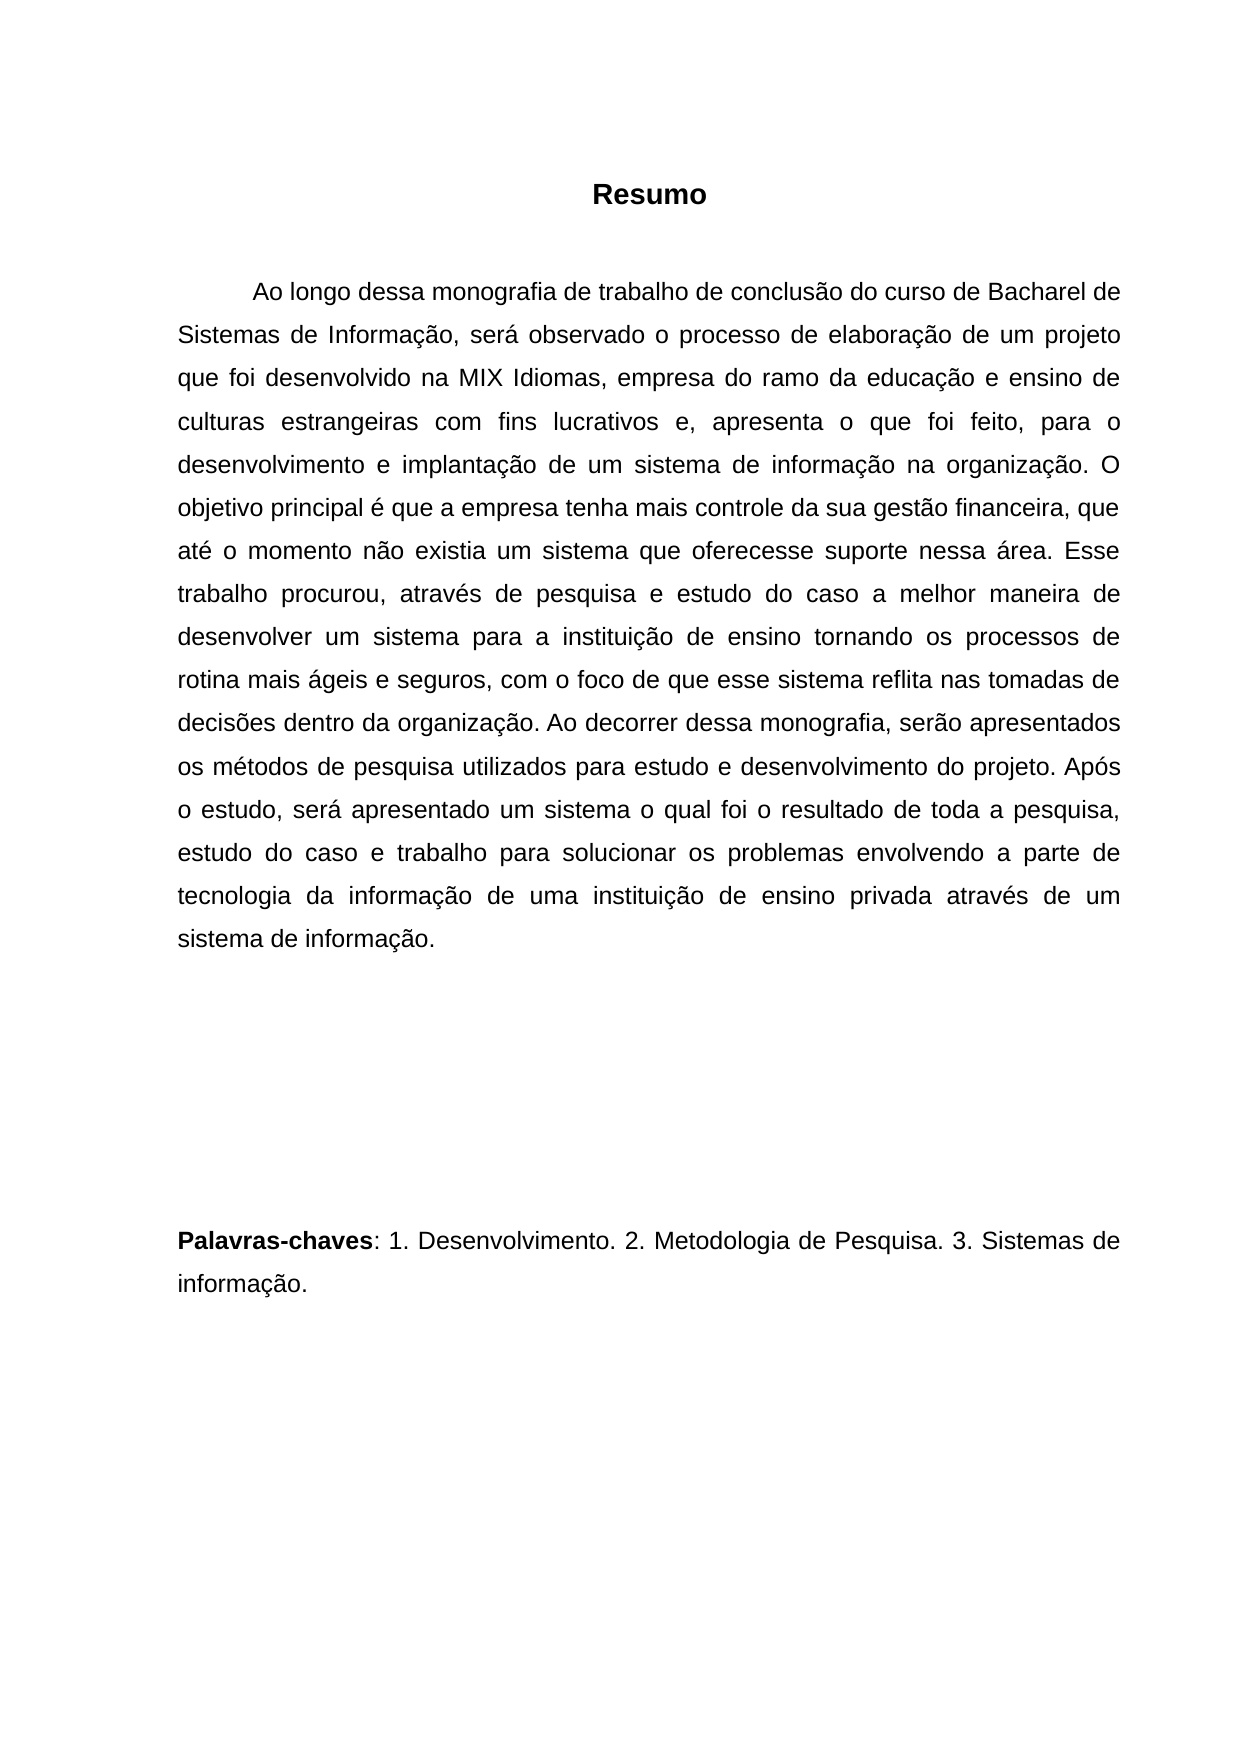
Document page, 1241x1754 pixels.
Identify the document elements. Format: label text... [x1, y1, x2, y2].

text Ao longo dessa monografia de trabalho de conclusão do curso de Bacharel de Sistemas de Informação, será observado o processo de elaboração de um projeto que foi desenvolvido na MIX Idiomas, empresa do ramo da educação e ensino de culturas estrangeiras com fins lucrativos e, apresenta o que foi feito, para o desenvolvimento e implantação de um sistema de informação na organização. O objetivo principal é que a empresa tenha mais controle da sua gestão financeira, que até o momento não existia um sistema que oferecesse suporte nessa área. Esse trabalho procurou, através de pesquisa e estudo do caso a melhor maneira de desenvolver um sistema para a instituição de ensino tornando os processos de rotina mais ágeis e seguros, com o foco de que esse sistema reflita nas tomadas de decisões dentro da organização. Ao decorrer dessa monografia, serão apresentados os métodos de pesquisa utilizados para estudo e desenvolvimento do projeto. Após o estudo, será apresentado um sistema o qual foi o resultado de toda a pesquisa, estudo do caso e trabalho para solucionar os problemas envolvendo a parte de tecnologia da informação de uma instituição de ensino privada através de um sistema de informação. [177, 277, 1122, 953]
text Palavras-chaves: 1. Desenvolvimento. 2. Metodologia de Pesquisa. 3. Sistemas de informação. [177, 1226, 1122, 1298]
text Resumo [177, 177, 1122, 211]
